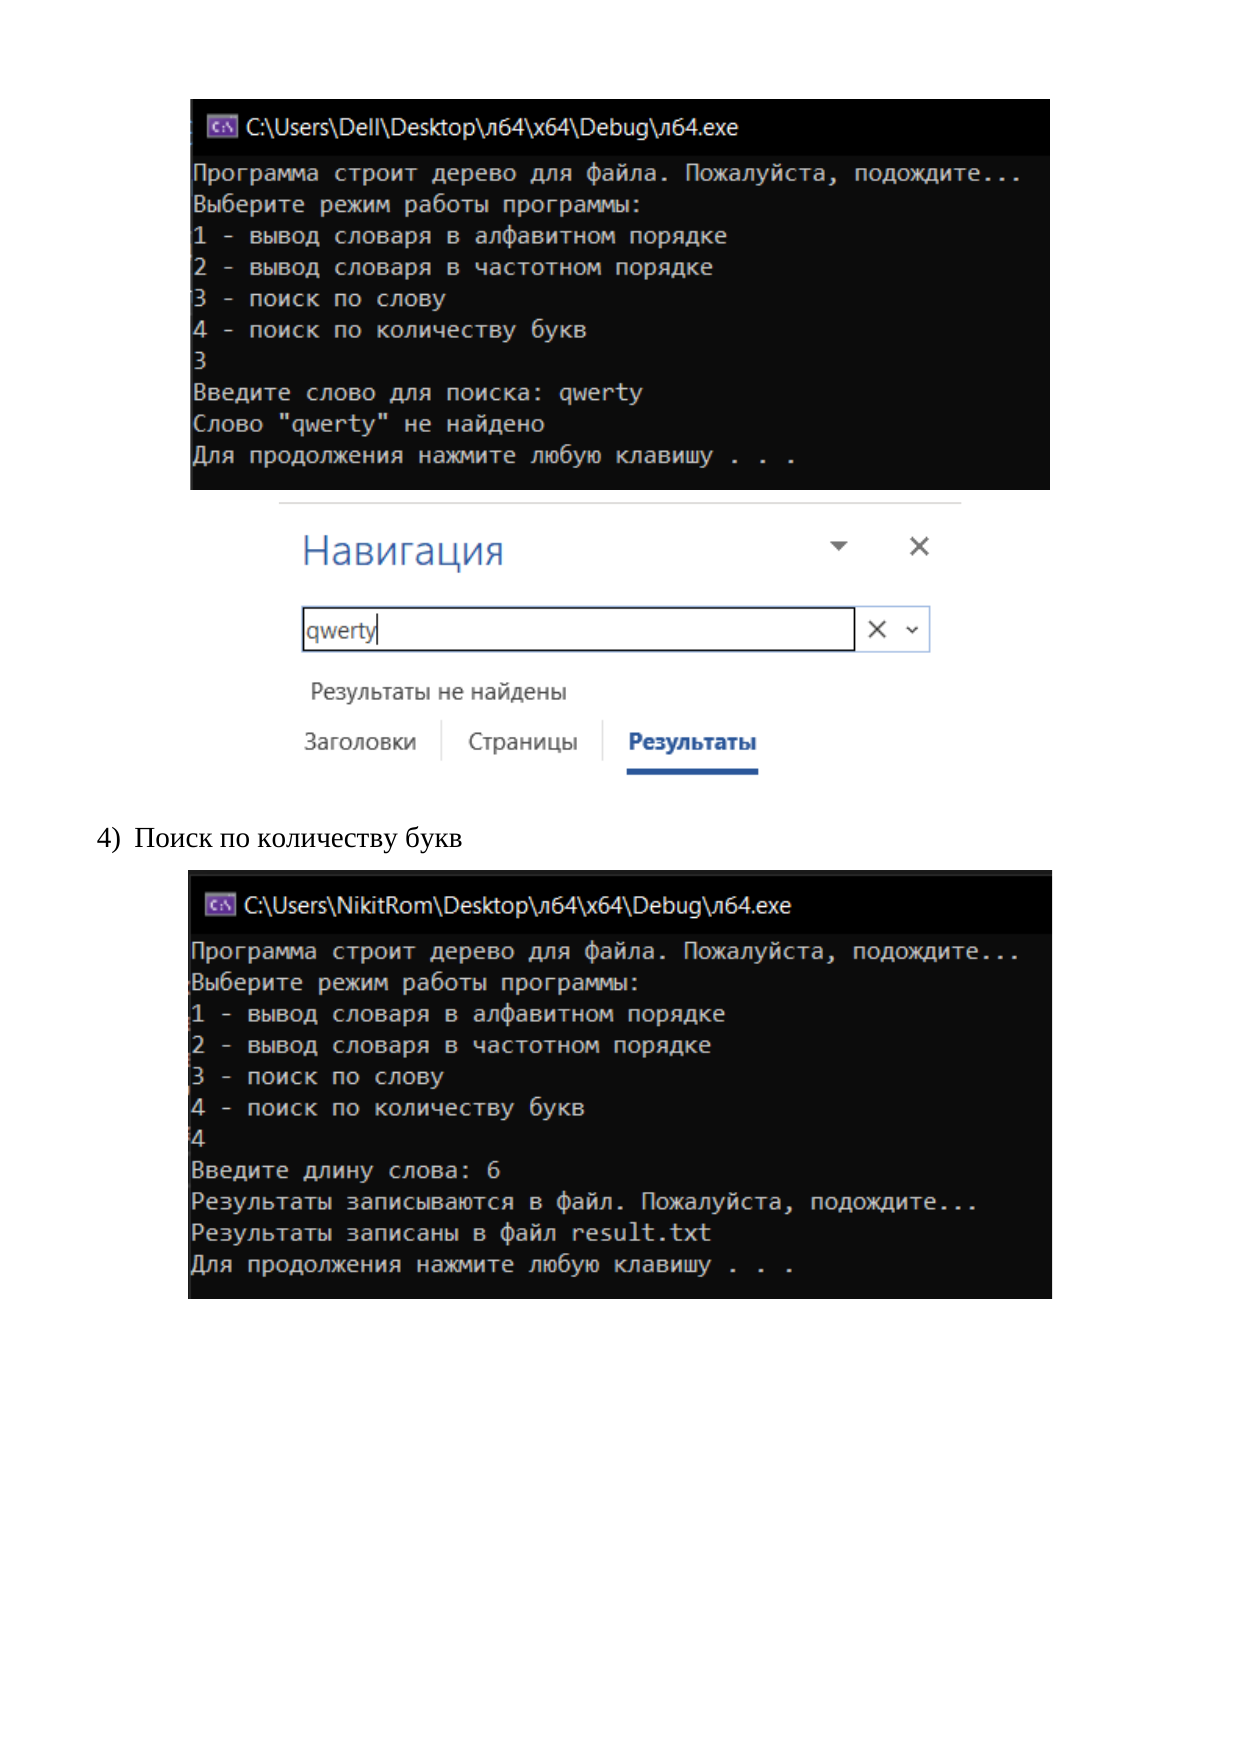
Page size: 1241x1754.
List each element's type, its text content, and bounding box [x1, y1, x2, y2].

list Поиск по количеству букв [97, 820, 1181, 853]
